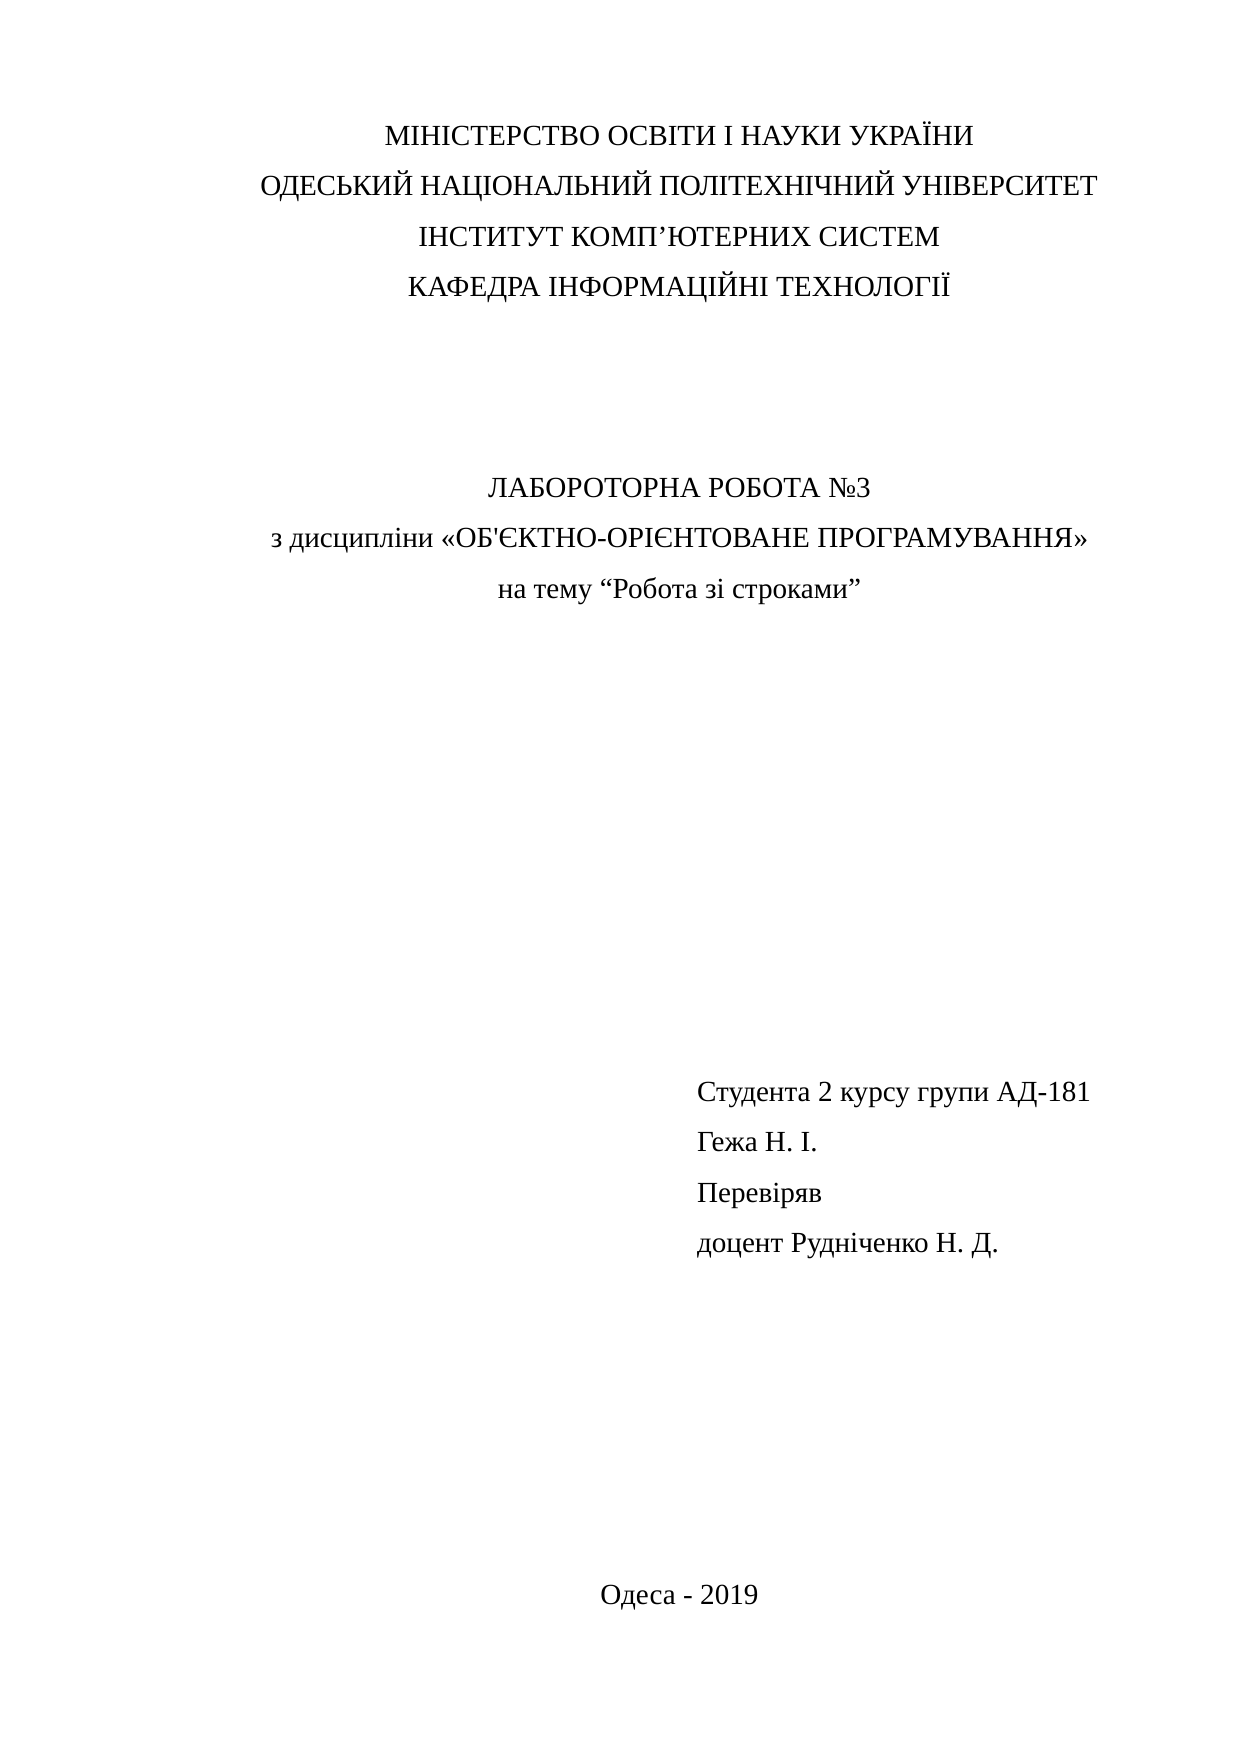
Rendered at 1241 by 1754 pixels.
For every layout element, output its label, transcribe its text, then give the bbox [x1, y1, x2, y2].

text Одеський НАЦІОНАЛЬНИЙ ПОЛІТЕХНІЧНИЙ УНІВЕРСИТЕТ [177, 168, 1181, 202]
text доцент Рудніченко Н. Д. [177, 1225, 1181, 1258]
text Гежа Н. І. [177, 1124, 1181, 1158]
text ІНСТИТУТ КОМП’ЮТЕРНИХ СИСТЕМ [177, 219, 1181, 252]
text Перевіряв [177, 1175, 1181, 1208]
text на тему “Робота зі строками” [177, 571, 1181, 604]
text ЛАБОРОТОРНА РОБОТА №3 [177, 470, 1181, 504]
text Студента 2 курсу групи АД-181 [177, 1074, 1181, 1108]
text МІНІСТЕРСТВО ОСВІТИ І НАУКИ УКРАЇНИ [177, 118, 1181, 152]
text Одеса - 2019 [177, 1577, 1181, 1611]
text з дисципліни «ОБ'ЄКТНО-ОРІЄНТОВАНЕ ПРОГРАМУВАННЯ» [177, 521, 1181, 554]
text КАФЕДРА ІНФОРМАЦІЙНІ ТЕХНОЛОГІЇ [177, 269, 1181, 303]
